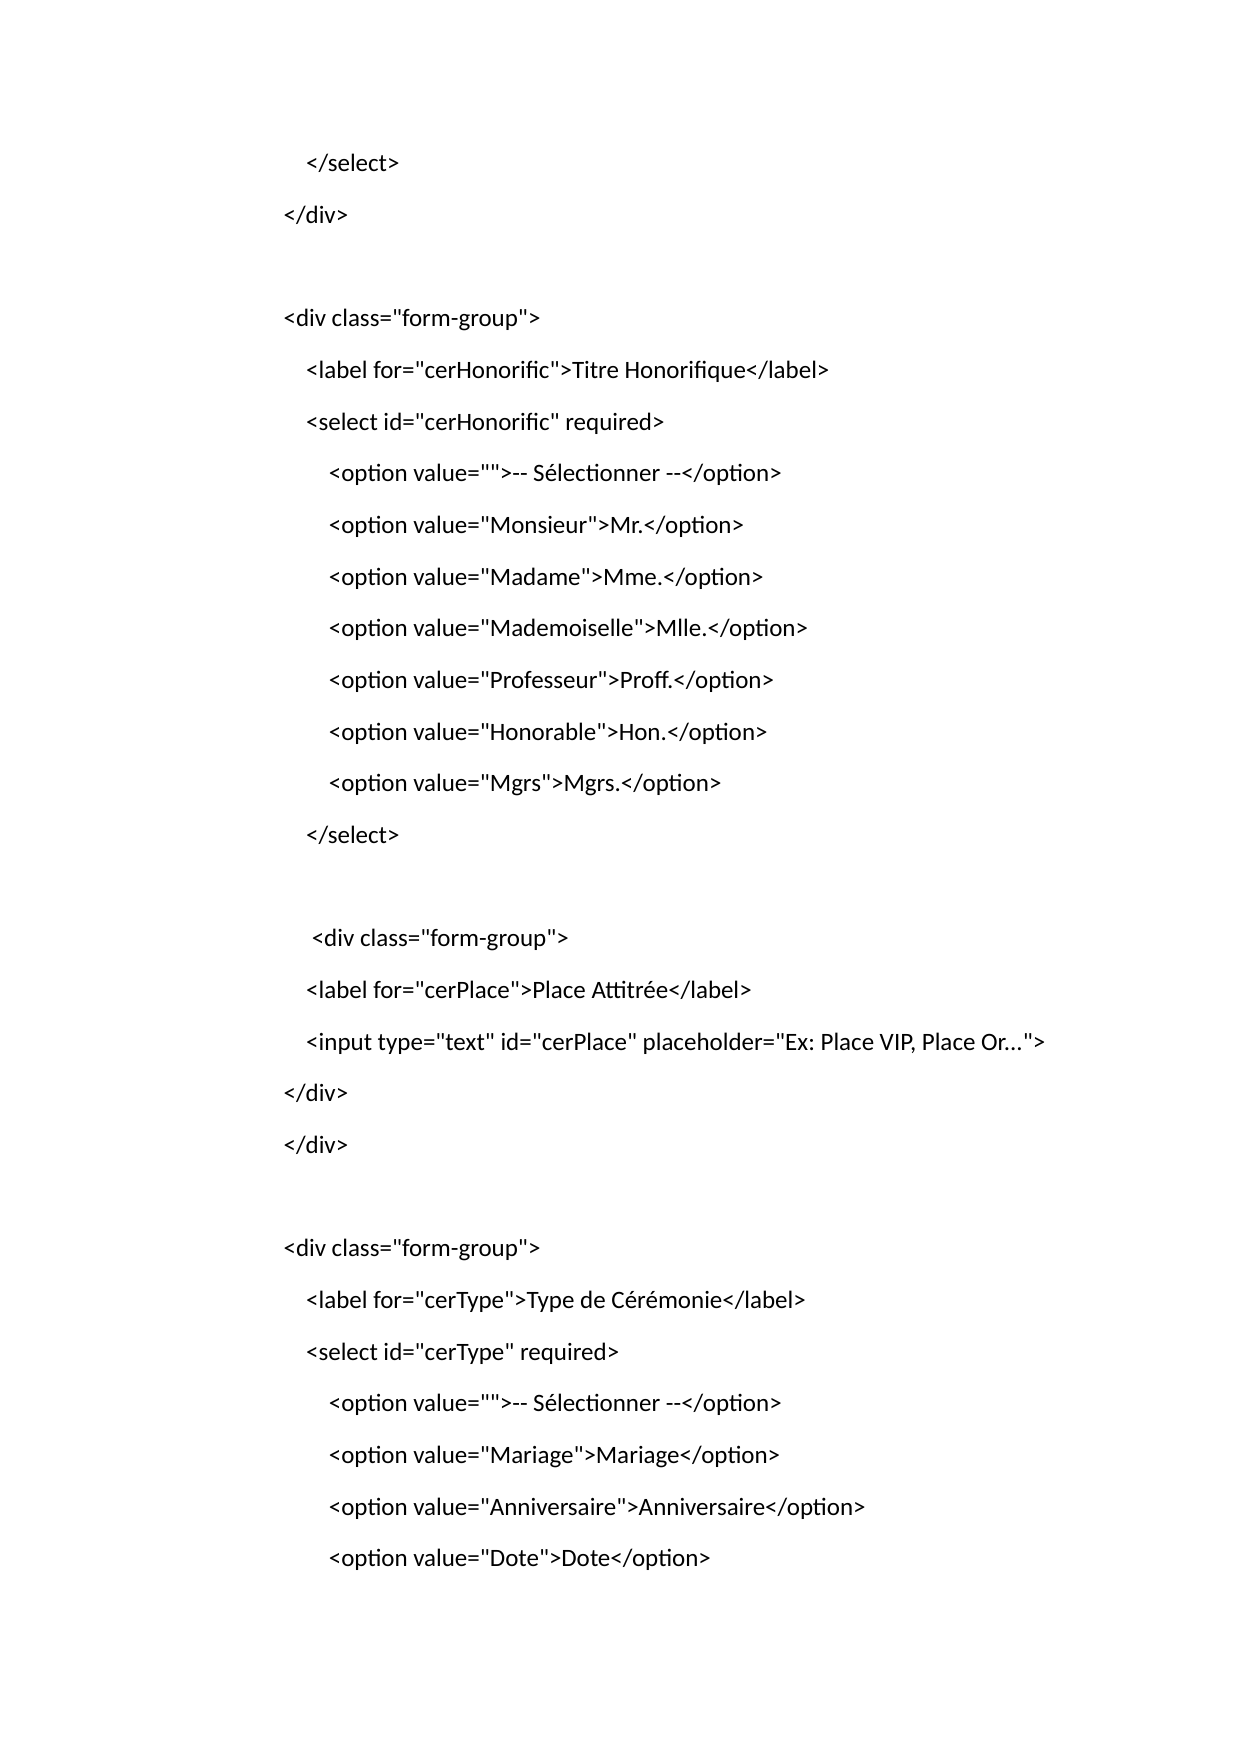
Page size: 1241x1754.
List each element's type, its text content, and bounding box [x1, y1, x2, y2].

text <option value="Professeur">Proff.</option> [148, 664, 1093, 695]
text </select> [148, 819, 1093, 850]
text <option value="">-- Sélectionner --</option> [148, 1388, 1093, 1418]
text </div> [148, 199, 1093, 230]
text <option value="Dote">Dote</option> [148, 1543, 1093, 1573]
text <div class="form-group"> [148, 303, 1093, 333]
text <option value="Madame">Mme.</option> [148, 561, 1093, 591]
text <option value="Mademoiselle">Mlle.</option> [148, 613, 1093, 643]
text <option value="Mariage">Mariage</option> [148, 1439, 1093, 1470]
text <select id="cerHonorific" required> [148, 406, 1093, 436]
text </select> [148, 148, 1093, 178]
text <input type="text" id="cerPlace" placeholder="Ex: Place VIP, Place Or..."> [148, 1026, 1093, 1056]
text <option value="Mgrs">Mgrs.</option> [148, 768, 1093, 798]
text </div> [148, 1129, 1093, 1160]
text <option value="Monsieur">Mr.</option> [148, 509, 1093, 540]
text <div class="form-group"> [148, 923, 1093, 953]
text <div class="form-group"> [148, 1233, 1093, 1263]
text <label for="cerHonorific">Titre Honorifique</label> [148, 354, 1093, 385]
text <option value="Honorable">Hon.</option> [148, 716, 1093, 746]
text <option value="Anniversaire">Anniversaire</option> [148, 1491, 1093, 1521]
text <select id="cerType" required> [148, 1336, 1093, 1366]
text <label for="cerPlace">Place Attitrée</label> [148, 974, 1093, 1005]
text <option value="">-- Sélectionner --</option> [148, 458, 1093, 488]
text </div> [148, 1078, 1093, 1108]
text <label for="cerType">Type de Cérémonie</label> [148, 1284, 1093, 1315]
